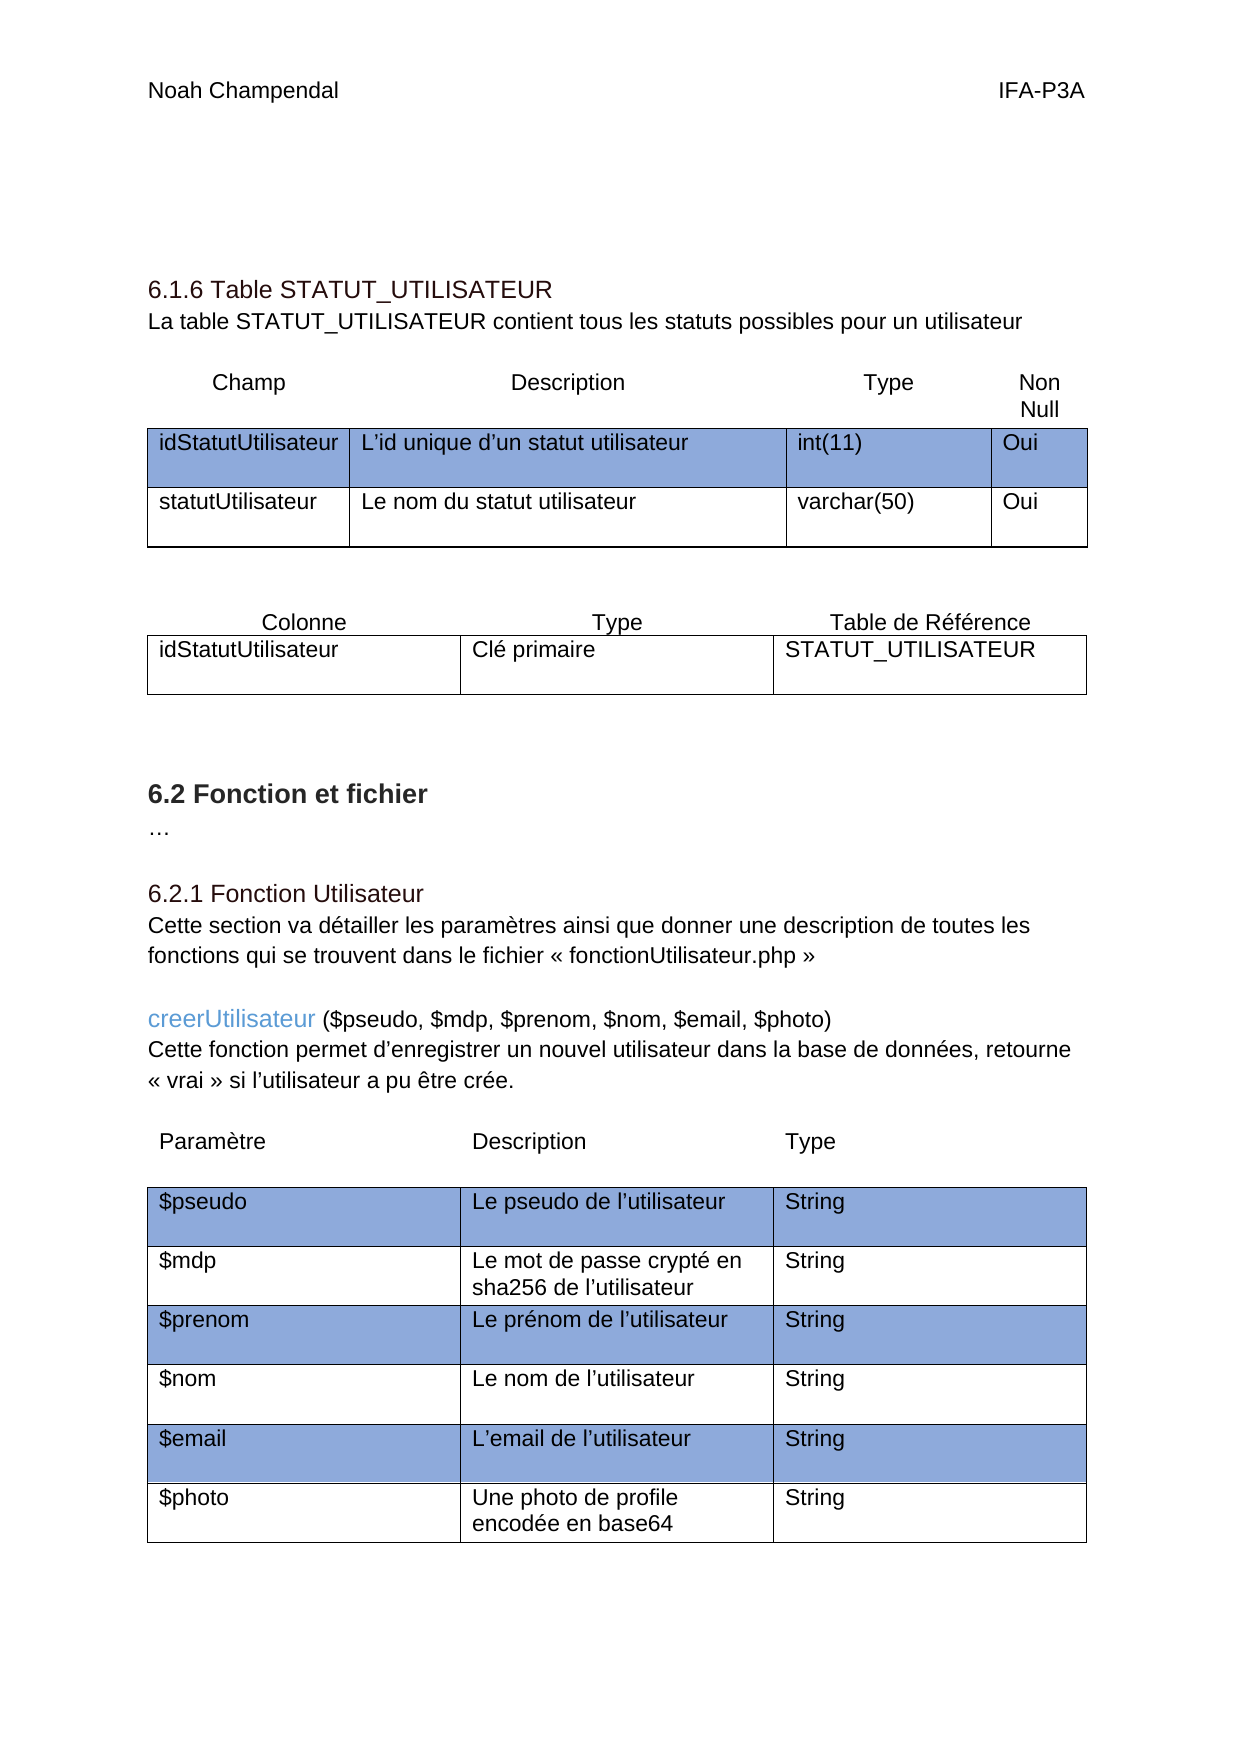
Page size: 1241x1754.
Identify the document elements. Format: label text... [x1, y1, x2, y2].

table_header Type [461, 609, 774, 635]
table_cell idStatutUtilisateur [148, 636, 460, 694]
table_cell L’id unique d’un statut utilisateur [350, 429, 786, 487]
table_header Description [350, 369, 786, 428]
table_cell Le mot de passe crypté en sha256 de l’utilisateur [461, 1247, 773, 1305]
table_cell statutUtilisateur [148, 488, 349, 546]
table_cell L’email de l’utilisateur [461, 1425, 773, 1482]
table_cell Le nom du statut utilisateur [350, 488, 786, 546]
table_header Paramètre [148, 1128, 461, 1187]
table_header Description [461, 1128, 774, 1187]
table_cell Oui [992, 488, 1087, 546]
table_cell String [774, 1484, 1086, 1542]
table_cell $photo [148, 1484, 460, 1542]
text … [148, 813, 1093, 840]
table_header Colonne [148, 609, 461, 635]
table_cell String [774, 1425, 1086, 1482]
table_cell varchar(50) [787, 488, 991, 546]
table_cell Le nom de l’utilisateur [461, 1365, 773, 1423]
subtitle 6.2.1 Fonction Utilisateur [148, 879, 1093, 908]
table_cell $nom [148, 1365, 460, 1423]
table_cell STATUT_UTILISATEUR [774, 636, 1086, 694]
text creerUtilisateur ($pseudo, $mdp, $prenom, $nom, $email, $photo) Cette fonction permet d’enregistrer un nouvel utilisateur dans la base de données, retourne « vrai » si l’utilisateur a pu être crée. [148, 1004, 1093, 1093]
text La table STATUT_UTILISATEUR contient tous les statuts possibles pour un utilisateur [148, 308, 1093, 334]
table_header Non Null [991, 369, 1088, 428]
table_cell $prenom [148, 1306, 460, 1364]
table_cell idStatutUtilisateur [148, 429, 349, 487]
table_cell String [774, 1365, 1086, 1423]
table_header Table de Référence [774, 609, 1087, 635]
table_cell String [774, 1247, 1086, 1305]
text Cette section va détailler les paramètres ainsi que donner une description de toutes les fonctions qui se trouvent dans le fichier « fonctionUtilisateur.php » [148, 912, 1093, 969]
table_cell String [774, 1306, 1086, 1364]
table_cell Oui [992, 429, 1087, 487]
table_cell Clé primaire [461, 636, 773, 694]
table_cell $email [148, 1425, 460, 1482]
table_cell Le pseudo de l’utilisateur [461, 1188, 773, 1246]
table_header Type [774, 1128, 1087, 1187]
table_cell int(11) [787, 429, 991, 487]
table_cell Une photo de profile encodée en base64 [461, 1484, 773, 1542]
subtitle 6.1.6 Table STATUT_UTILISATEUR [148, 275, 1093, 303]
table_header Champ [148, 369, 350, 428]
subtitle 6.2 Fonction et fichier [148, 778, 1093, 809]
table_cell Le prénom de l’utilisateur [461, 1306, 773, 1364]
table_cell $mdp [148, 1247, 460, 1305]
table_header Type [786, 369, 991, 428]
table_cell $pseudo [148, 1188, 460, 1246]
table_cell String [774, 1188, 1086, 1246]
